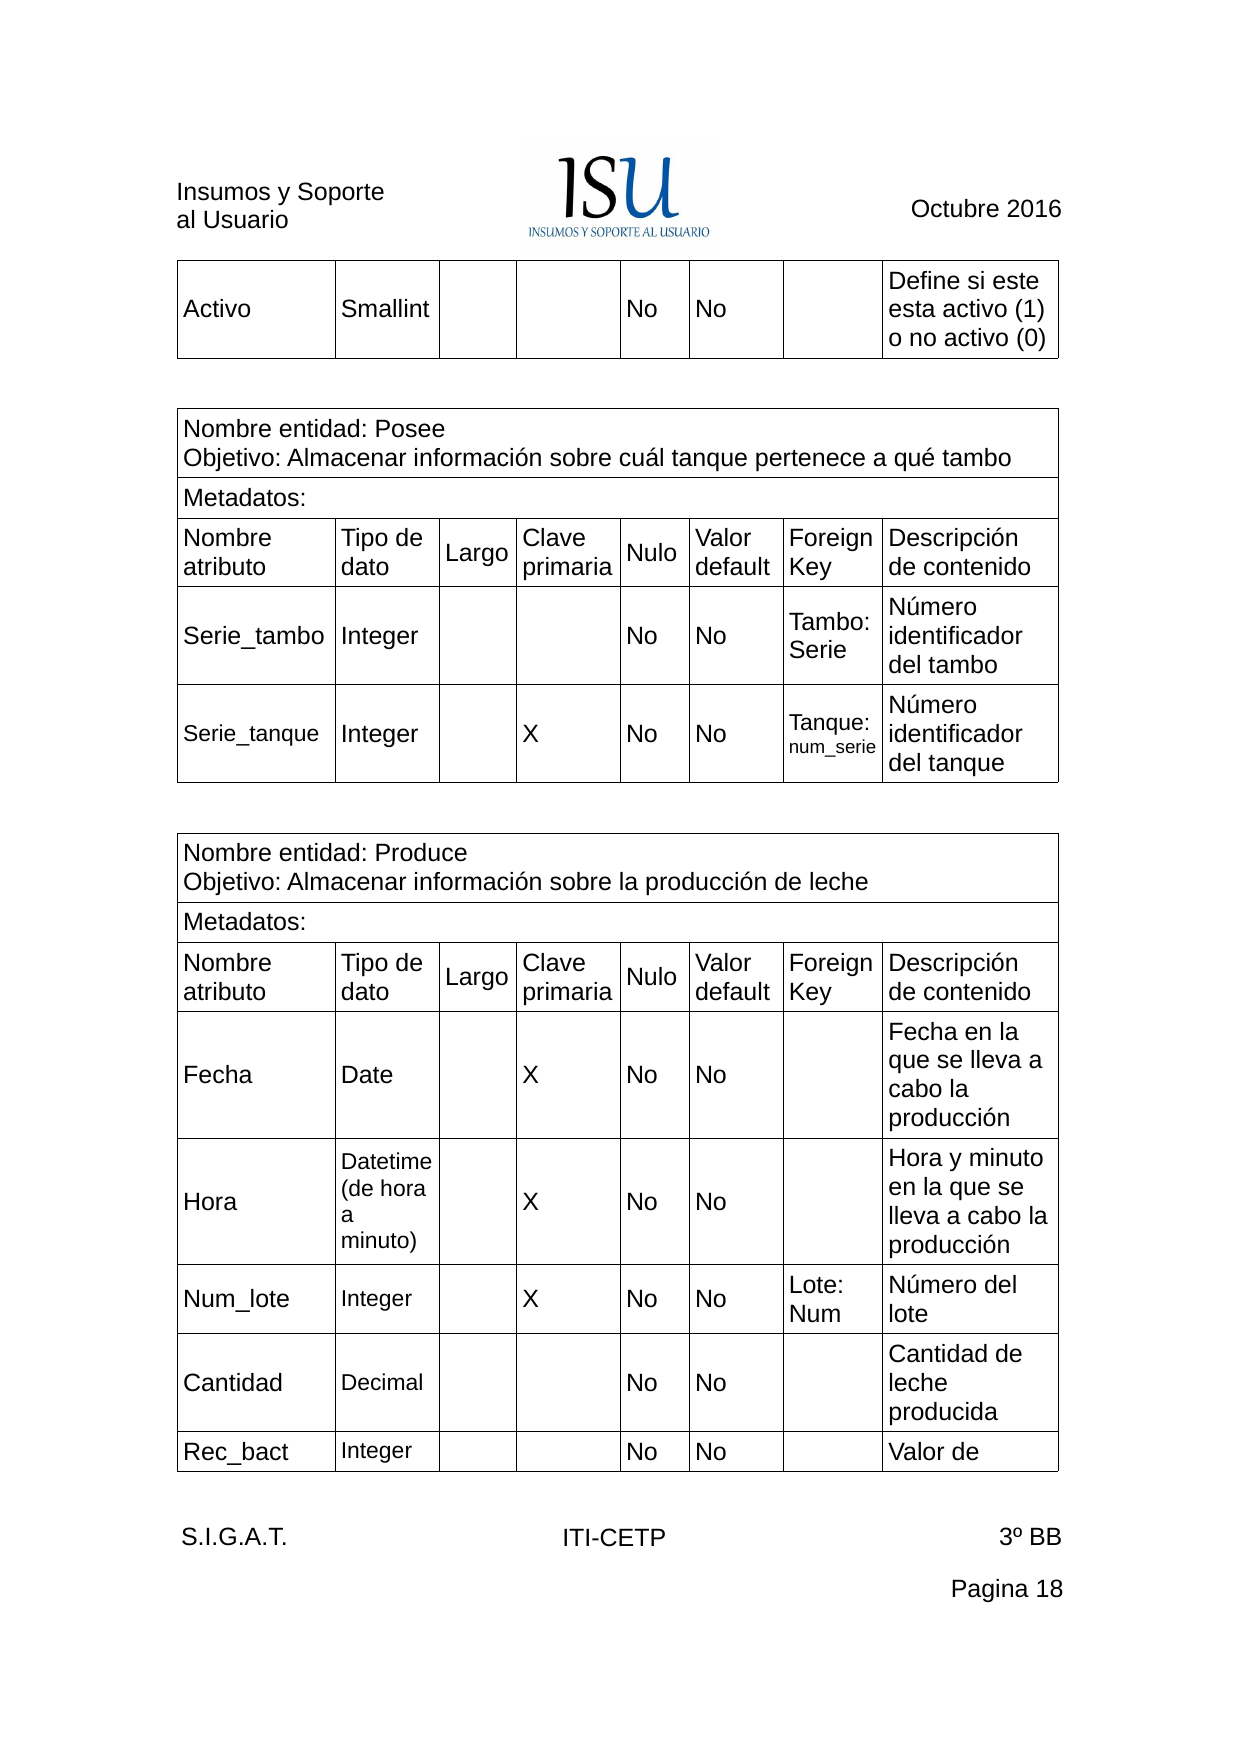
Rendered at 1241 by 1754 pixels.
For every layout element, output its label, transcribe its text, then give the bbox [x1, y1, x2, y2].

table_cell Datetime (de hora a minuto) [336, 1139, 439, 1264]
table_header Nombre entidad: Posee Objetivo: Almacenar información sobre cuál tanque pertenece a qué tambo [178, 409, 1058, 477]
table_cell Cantidad [178, 1334, 335, 1431]
table_cell [517, 261, 620, 358]
table_cell Serie_tambo [178, 587, 335, 684]
table_cell [440, 1012, 516, 1137]
table_cell Date [336, 1012, 439, 1137]
table_cell Num_lote [178, 1265, 335, 1333]
table_cell No [621, 1012, 689, 1137]
table_cell Integer [336, 685, 439, 782]
table_cell No [621, 587, 689, 684]
table_cell Nombre atributo [178, 519, 335, 586]
table_cell Define si este esta activo (1) o no activo (0) [883, 261, 1058, 358]
table_cell Serie_tanque [178, 685, 335, 782]
table_cell Valor default [690, 519, 783, 586]
table_cell No [621, 685, 689, 782]
table_cell [784, 1334, 882, 1431]
table_cell [784, 1139, 882, 1264]
table_cell No [690, 587, 783, 684]
table_cell X [517, 685, 620, 782]
table_cell [517, 1334, 620, 1431]
table_cell No [621, 1265, 689, 1333]
table_cell Nombre atributo [178, 943, 335, 1011]
table_cell Metadatos: [178, 478, 1058, 517]
table_cell No [690, 1139, 783, 1264]
table_cell Rec_bact [178, 1432, 335, 1471]
table_cell Descripción de contenido [883, 519, 1058, 586]
table_cell X [517, 1012, 620, 1137]
table_cell No [621, 1432, 689, 1471]
table_cell Valor default [690, 943, 783, 1011]
table_cell [440, 1139, 516, 1264]
table_cell Clave primaria [517, 519, 620, 586]
table_cell Metadatos: [178, 903, 1058, 942]
table_cell Activo [178, 261, 335, 358]
table_cell Cantidad de leche producida [883, 1334, 1058, 1431]
table_cell Integer [336, 1432, 439, 1471]
picture [517, 138, 723, 252]
table_cell Fecha en la que se lleva a cabo la producción [883, 1012, 1058, 1137]
table_cell No [621, 1334, 689, 1431]
table_cell Número identificador del tanque [883, 685, 1058, 782]
table_cell No [690, 261, 783, 358]
table_cell [440, 587, 516, 684]
table_cell No [690, 1432, 783, 1471]
table_cell [784, 1432, 882, 1471]
table_cell Largo [440, 519, 516, 586]
table_cell Foreign Key [784, 519, 882, 586]
table_cell Tipo de dato [336, 943, 439, 1011]
table_cell Foreign Key [784, 943, 882, 1011]
table_cell Valor de [883, 1432, 1058, 1471]
table_cell Smallint [336, 261, 439, 358]
table_cell Clave primaria [517, 943, 620, 1011]
table_cell [440, 685, 516, 782]
table_cell Nulo [621, 943, 689, 1011]
table_cell Hora [178, 1139, 335, 1264]
table_cell No [621, 261, 689, 358]
table_cell Hora y minuto en la que se lleva a cabo la producción [883, 1139, 1058, 1264]
table_cell No [621, 1139, 689, 1264]
table_cell No [690, 685, 783, 782]
table_cell [784, 261, 882, 358]
table_cell Integer [336, 1265, 439, 1333]
table_cell No [690, 1012, 783, 1137]
table_cell Tipo de dato [336, 519, 439, 586]
table_cell Número identificador del tambo [883, 587, 1058, 684]
table_cell [517, 587, 620, 684]
table_cell Descripción de contenido [883, 943, 1058, 1011]
table_cell Número del lote [883, 1265, 1058, 1333]
table_header Nombre entidad: Produce Objetivo: Almacenar información sobre la producción de leche [178, 834, 1058, 902]
table_cell Tanque: num_serie [784, 685, 882, 782]
table_cell X [517, 1139, 620, 1264]
table_cell [440, 1265, 516, 1333]
table_cell Integer [336, 587, 439, 684]
table_cell [440, 1432, 516, 1471]
table_cell [784, 1012, 882, 1137]
table_cell No [690, 1334, 783, 1431]
table_cell Largo [440, 943, 516, 1011]
table_cell No [690, 1265, 783, 1333]
table_cell Nulo [621, 519, 689, 586]
table_cell Decimal [336, 1334, 439, 1431]
table_cell [440, 261, 516, 358]
table_cell Tambo: Serie [784, 587, 882, 684]
table_cell Lote: Num [784, 1265, 882, 1333]
table_cell X [517, 1265, 620, 1333]
table_cell [517, 1432, 620, 1471]
table_cell Fecha [178, 1012, 335, 1137]
table_cell [440, 1334, 516, 1431]
